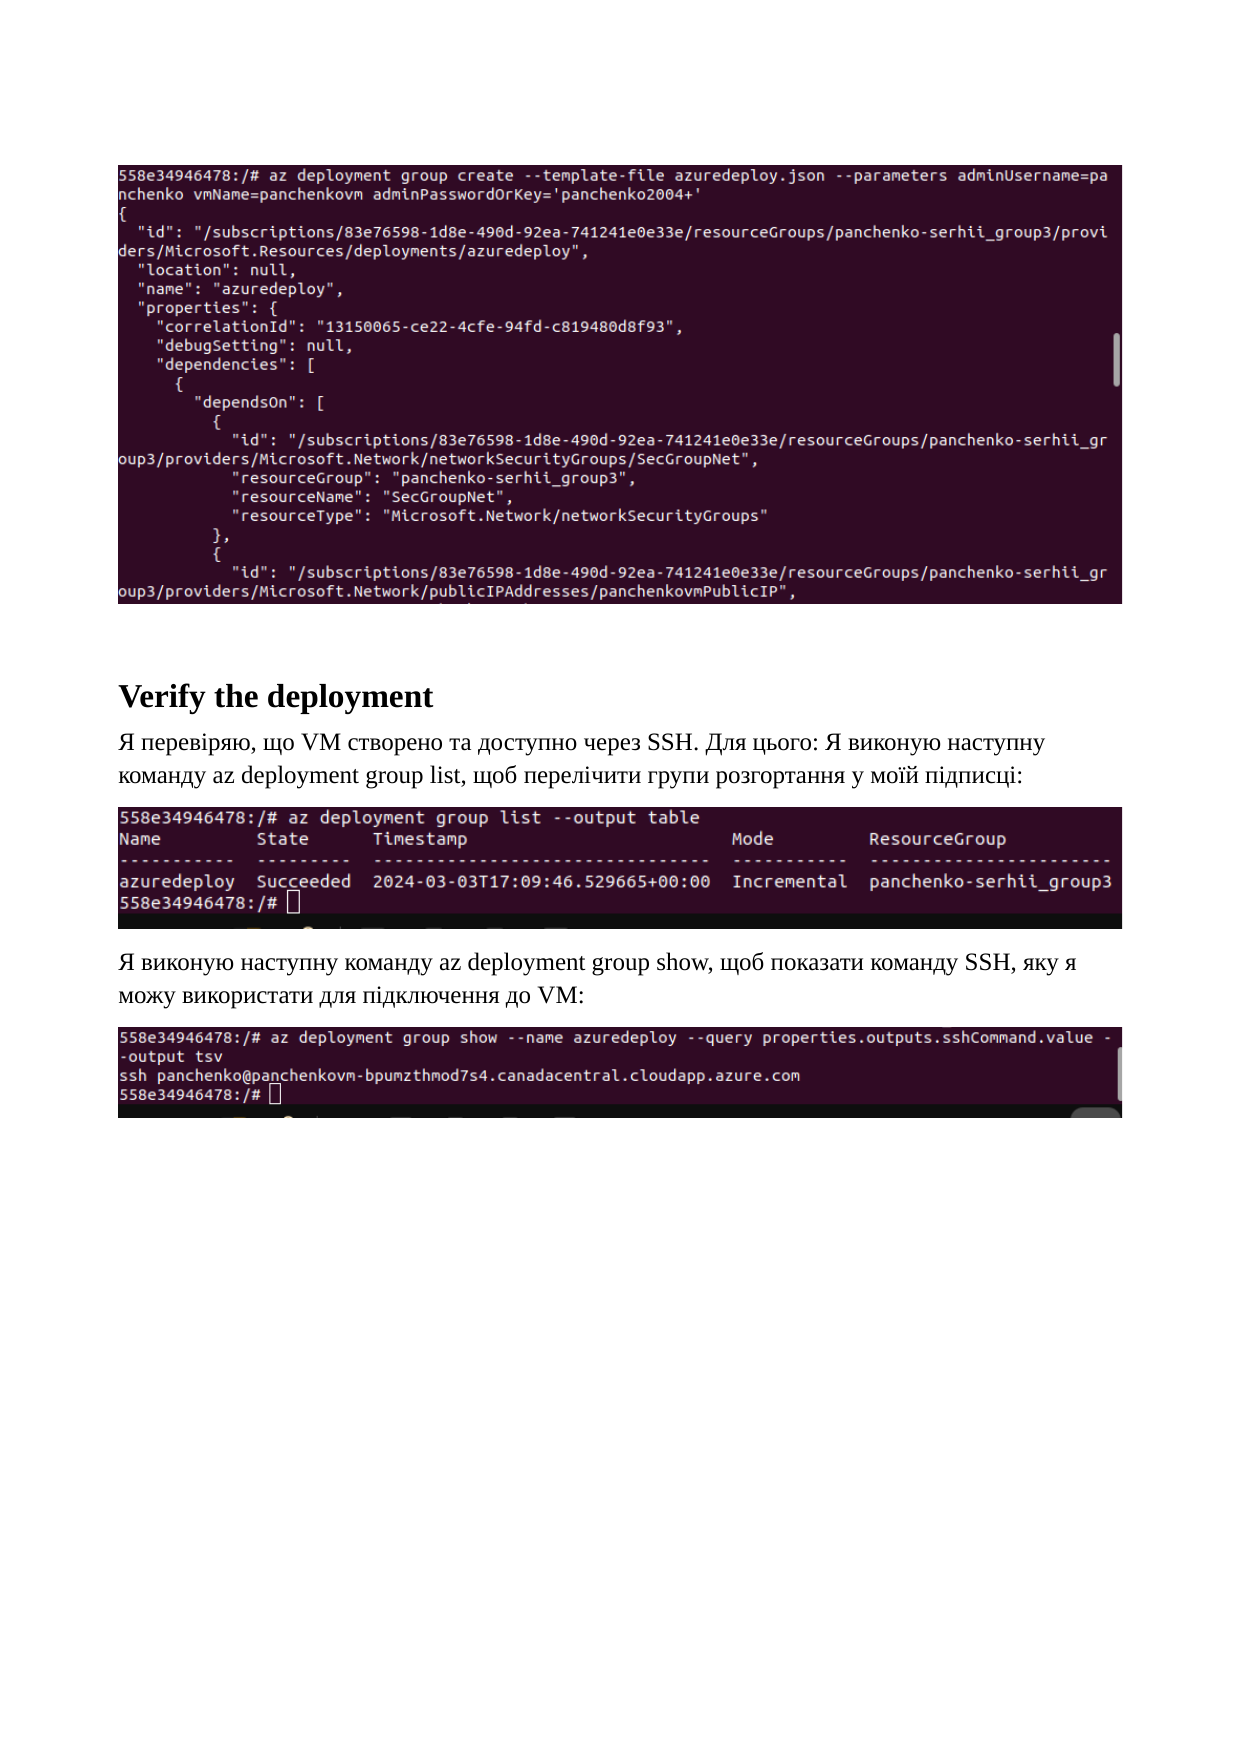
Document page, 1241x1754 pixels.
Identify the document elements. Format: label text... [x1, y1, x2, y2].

text Я перевіряю, що VM створено та доступно через SSH. Для цього: Я виконую наступну команду az deployment group list, щоб перелічити групи розгортання у моїй підписці: [118, 727, 1122, 788]
picture [118, 807, 1123, 929]
text Я виконую наступну команду az deployment group show, щоб показати команду SSH, яку я можу використати для підключення до VM: [118, 947, 1122, 1009]
subtitle Verify the deployment [118, 676, 1122, 714]
picture [118, 165, 1123, 604]
picture [118, 1027, 1123, 1118]
